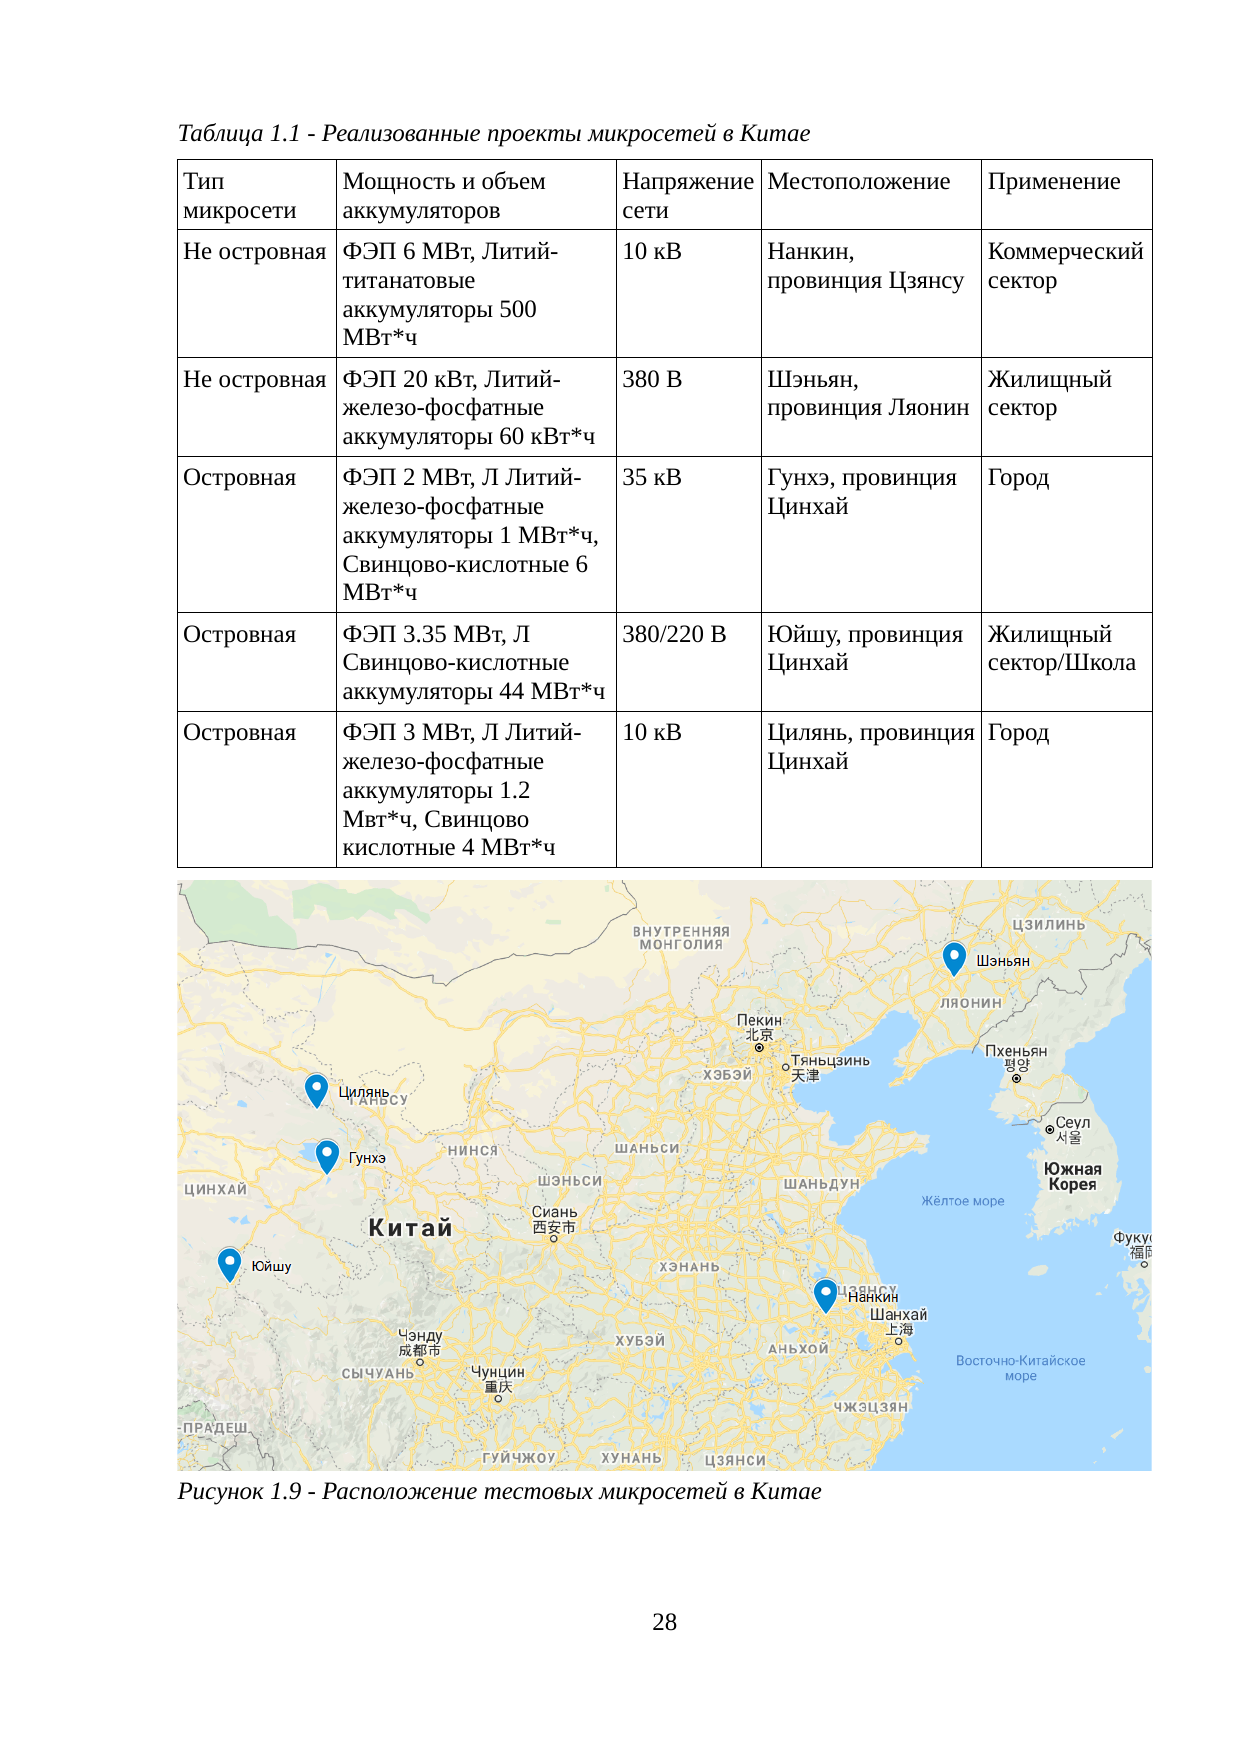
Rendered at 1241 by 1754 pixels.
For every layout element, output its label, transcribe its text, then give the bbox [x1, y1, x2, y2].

table_header Мощность и объем аккумуляторов [337, 160, 616, 229]
table_cell 380/220 В [617, 613, 761, 711]
table_cell 10 кВ [617, 230, 761, 357]
table_cell ФЭП 2 МВт, Л Литий-железо-фосфатные аккумуляторы 1 МВт*ч, Свинцово-кислотные 6 МВт*ч [337, 457, 616, 612]
table_cell Не островная [178, 230, 336, 357]
table_cell Коммерческий сектор [982, 230, 1152, 357]
table_cell Шэньян, провинция Ляонин [762, 358, 981, 456]
picture [177, 880, 1152, 1471]
table_header Тип микросети [178, 160, 336, 229]
table_cell 35 кВ [617, 457, 761, 612]
table_cell 10 кВ [617, 712, 761, 867]
table_cell Нанкин, провинция Цзянсу [762, 230, 981, 357]
table_cell Островная [178, 613, 336, 711]
table_cell Цилянь, провинция Цинхай [762, 712, 981, 867]
text Таблица 1.1 - Реализованные проекты микросетей в Китае [177, 118, 1152, 147]
text Рисунок 1.9 - Расположение тестовых микросетей в Китае [177, 1471, 1152, 1504]
table_cell Жилищный сектор/Школа [982, 613, 1152, 711]
table_cell Гунхэ, провинция Цинхай [762, 457, 981, 612]
table_cell ФЭП 20 кВт, Литий-железо-фосфатные аккумуляторы 60 кВт*ч [337, 358, 616, 456]
table_cell ФЭП 6 МВт, Литий-титанатовые аккумуляторы 500 МВт*ч [337, 230, 616, 357]
table_cell ФЭП 3.35 МВт, Л Свинцово-кислотные аккумуляторы 44 МВт*ч [337, 613, 616, 711]
table_cell ФЭП 3 МВт, Л Литий-железо-фосфатные аккумуляторы 1.2 Мвт*ч, Свинцово кислотные 4 МВт*ч [337, 712, 616, 867]
table_cell Юйшу, провинция Цинхай [762, 613, 981, 711]
table_cell Не островная [178, 358, 336, 456]
table_cell Островная [178, 457, 336, 612]
table_cell Островная [178, 712, 336, 867]
table_cell Город [982, 712, 1152, 867]
table_cell 380 В [617, 358, 761, 456]
table_cell Жилищный сектор [982, 358, 1152, 456]
table_cell Город [982, 457, 1152, 612]
table_header Напряжение сети [617, 160, 761, 229]
table_header Применение [982, 160, 1152, 229]
table_header Местоположение [762, 160, 981, 229]
